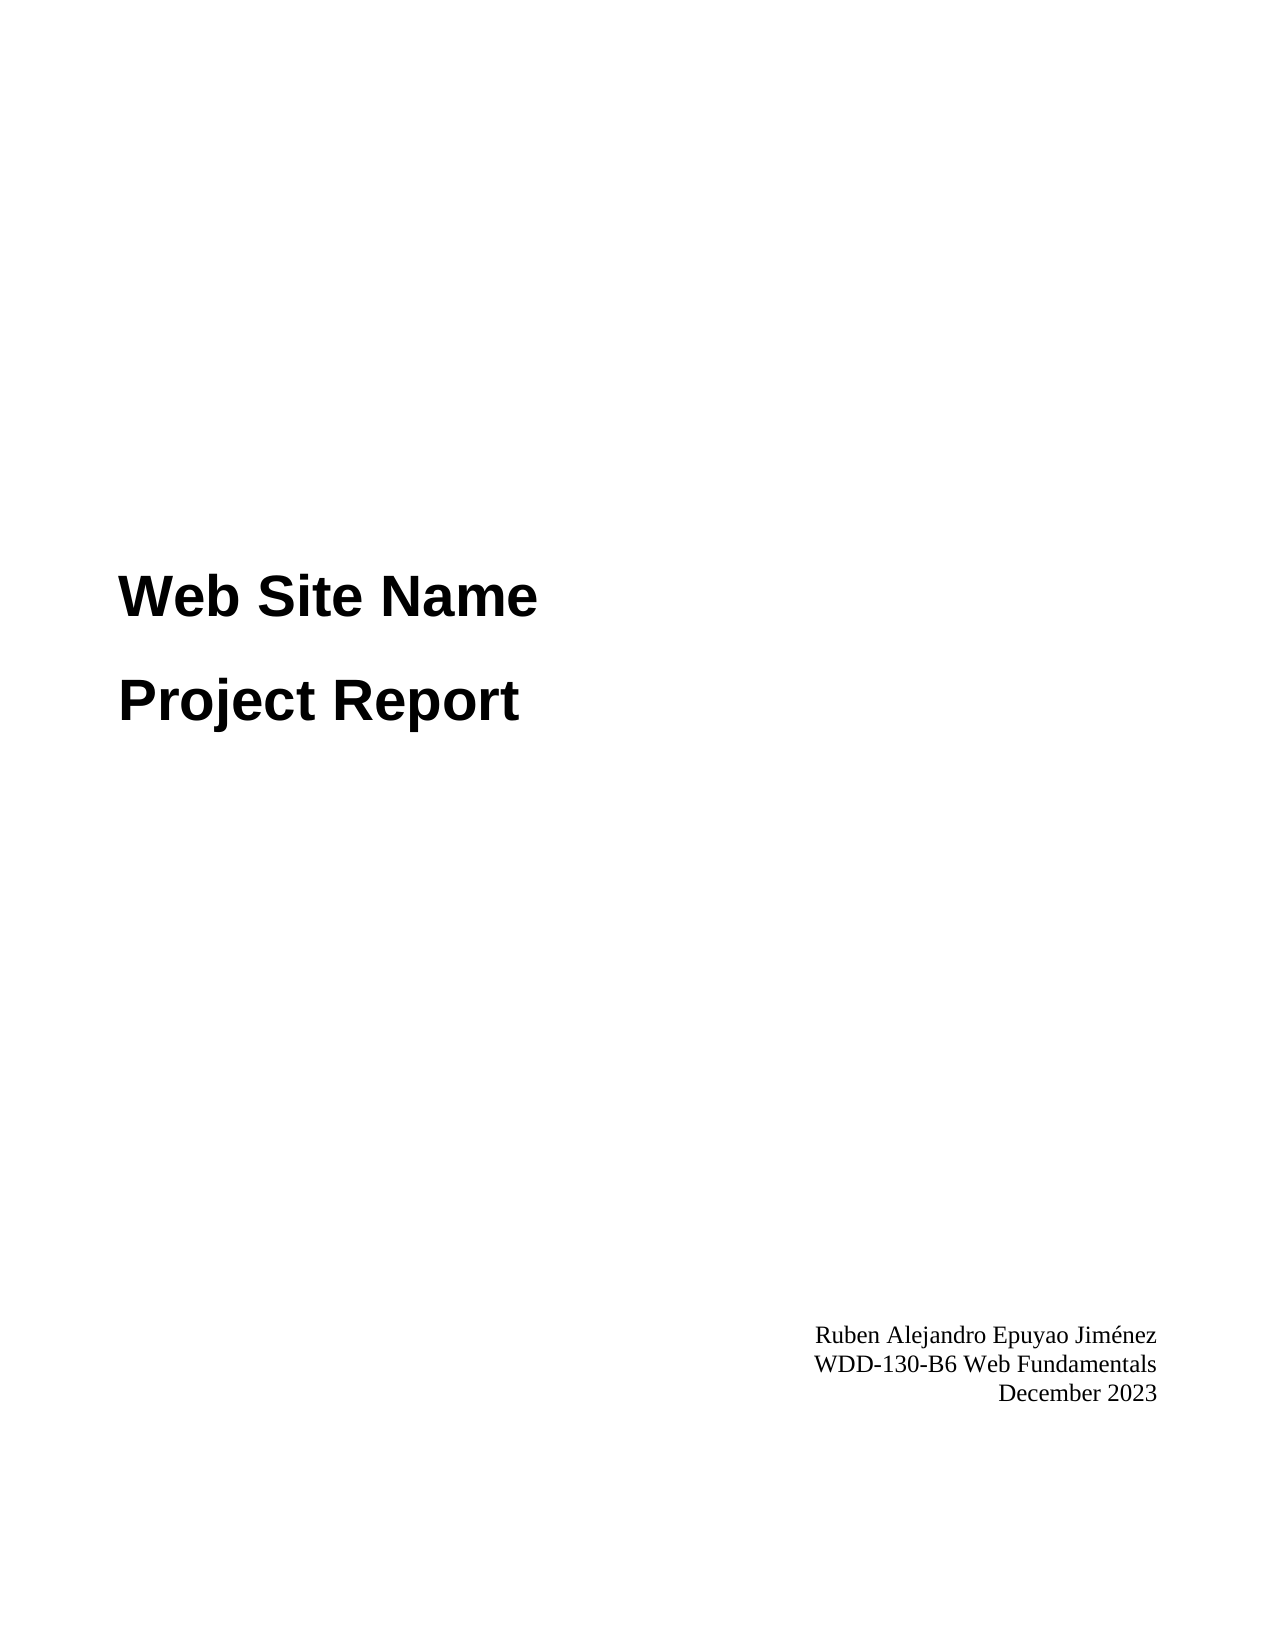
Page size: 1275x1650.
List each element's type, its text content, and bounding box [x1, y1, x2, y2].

text Ruben Alejandro Epuyao Jiménez [118, 1321, 1157, 1349]
text Project Report [118, 666, 1157, 733]
text Web Site Name [118, 561, 1157, 628]
text WDD-130-B6 Web Fundamentals [118, 1349, 1157, 1378]
text December 2023 [118, 1378, 1157, 1407]
